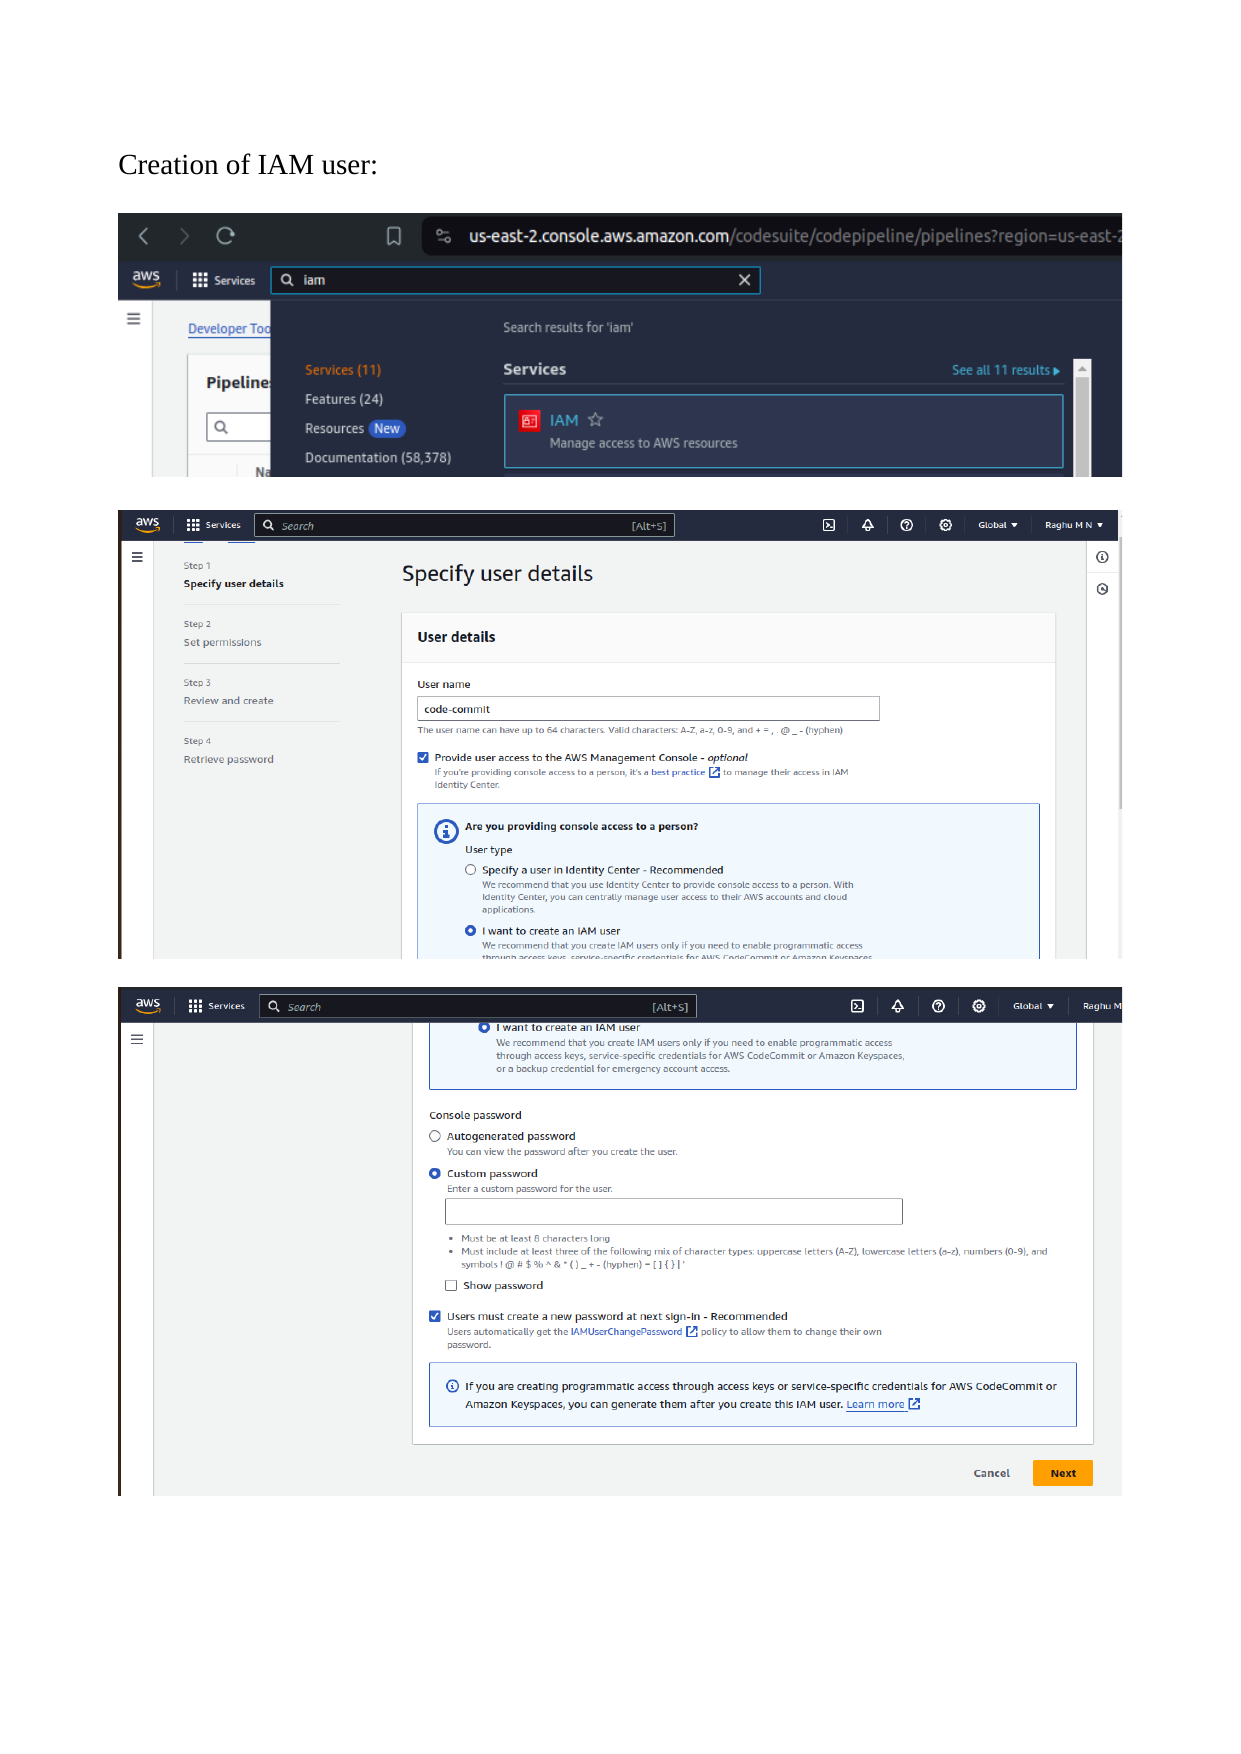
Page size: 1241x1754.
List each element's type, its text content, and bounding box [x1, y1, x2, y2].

text Creation of IAM user: [118, 147, 1122, 180]
picture [118, 987, 1123, 1496]
picture [118, 213, 1123, 477]
picture [118, 510, 1123, 959]
